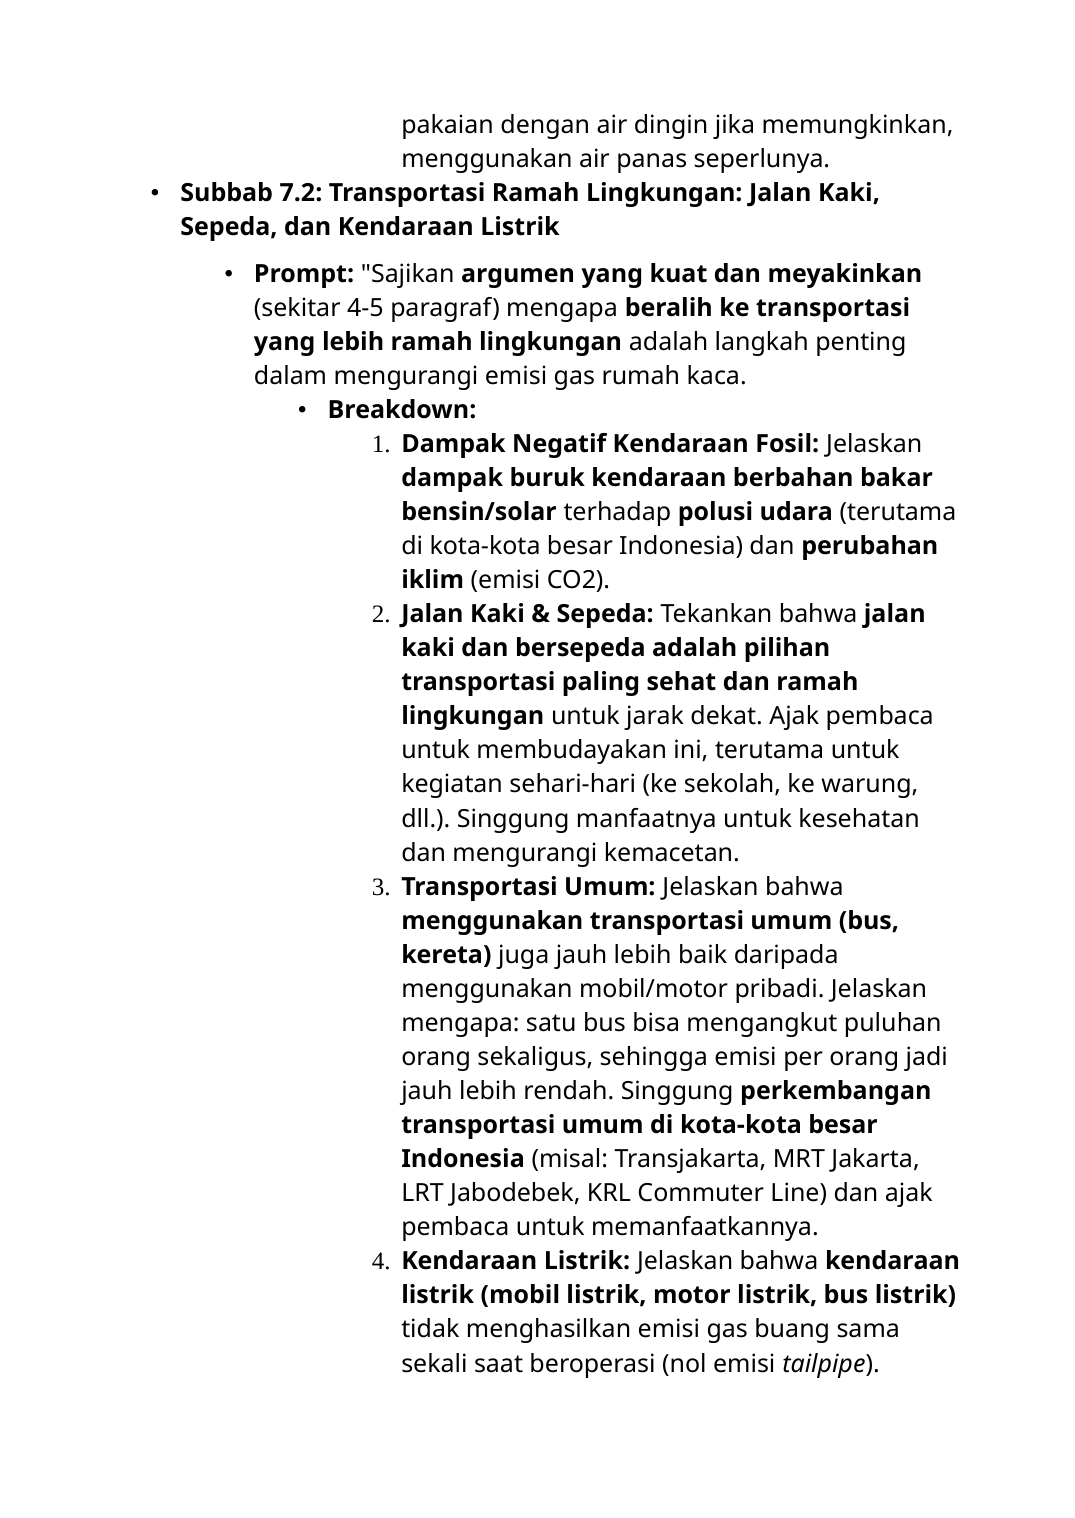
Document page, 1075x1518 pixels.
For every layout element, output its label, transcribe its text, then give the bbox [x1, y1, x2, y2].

list Jalan Kaki & Sepeda: Tekankan bahwa jalan kaki dan bersepeda adalah pilihan transportasi paling sehat dan ramah lingkungan untuk jarak dekat. Ajak pembaca untuk membudayakan ini, terutama untuk kegiatan sehari-hari (ke sekolah, ke warung, dll.). Singgung manfaatnya untuk kesehatan dan mengurangi kemacetan. [372, 596, 968, 868]
list Kendaraan Listrik: Jelaskan bahwa kendaraan listrik (mobil listrik, motor listrik, bus listrik) tidak menghasilkan emisi gas buang sama sekali saat beroperasi (nol emisi tailpipe). [372, 1243, 968, 1379]
list Prompt: "Sajikan argumen yang kuat dan meyakinkan (sekitar 4-5 paragraf) mengapa beralih ke transportasi yang lebih ramah lingkungan adalah langkah penting dalam mengurangi emisi gas rumah kaca. [224, 255, 968, 391]
list Dampak Negatif Kendaraan Fosil: Jelaskan dampak buruk kendaraan berbahan bakar bensin/solar terhadap polusi udara (terutama di kota-kota besar Indonesia) dan perubahan iklim (emisi CO2). [372, 426, 968, 596]
list Transportasi Umum: Jelaskan bahwa menggunakan transportasi umum (bus, kereta) juga jauh lebih baik daripada menggunakan mobil/motor pribadi. Jelaskan mengapa: satu bus bisa mengangkut puluhan orang sekaligus, sehingga emisi per orang jadi jauh lebih rendah. Singgung perkembangan transportasi umum di kota-kota besar Indonesia (misal: Transjakarta, MRT Jakarta, LRT Jabodebek, KRL Commuter Line) dan ajak pembaca untuk memanfaatkannya. [372, 868, 968, 1243]
list pakaian dengan air dingin jika memungkinkan, menggunakan air panas seperlunya. [372, 106, 968, 174]
list Subbab 7.2: Transportasi Ramah Lingkungan: Jalan Kaki, Sepeda, dan Kendaraan Listrik [151, 174, 968, 243]
list Breakdown: [298, 391, 968, 426]
